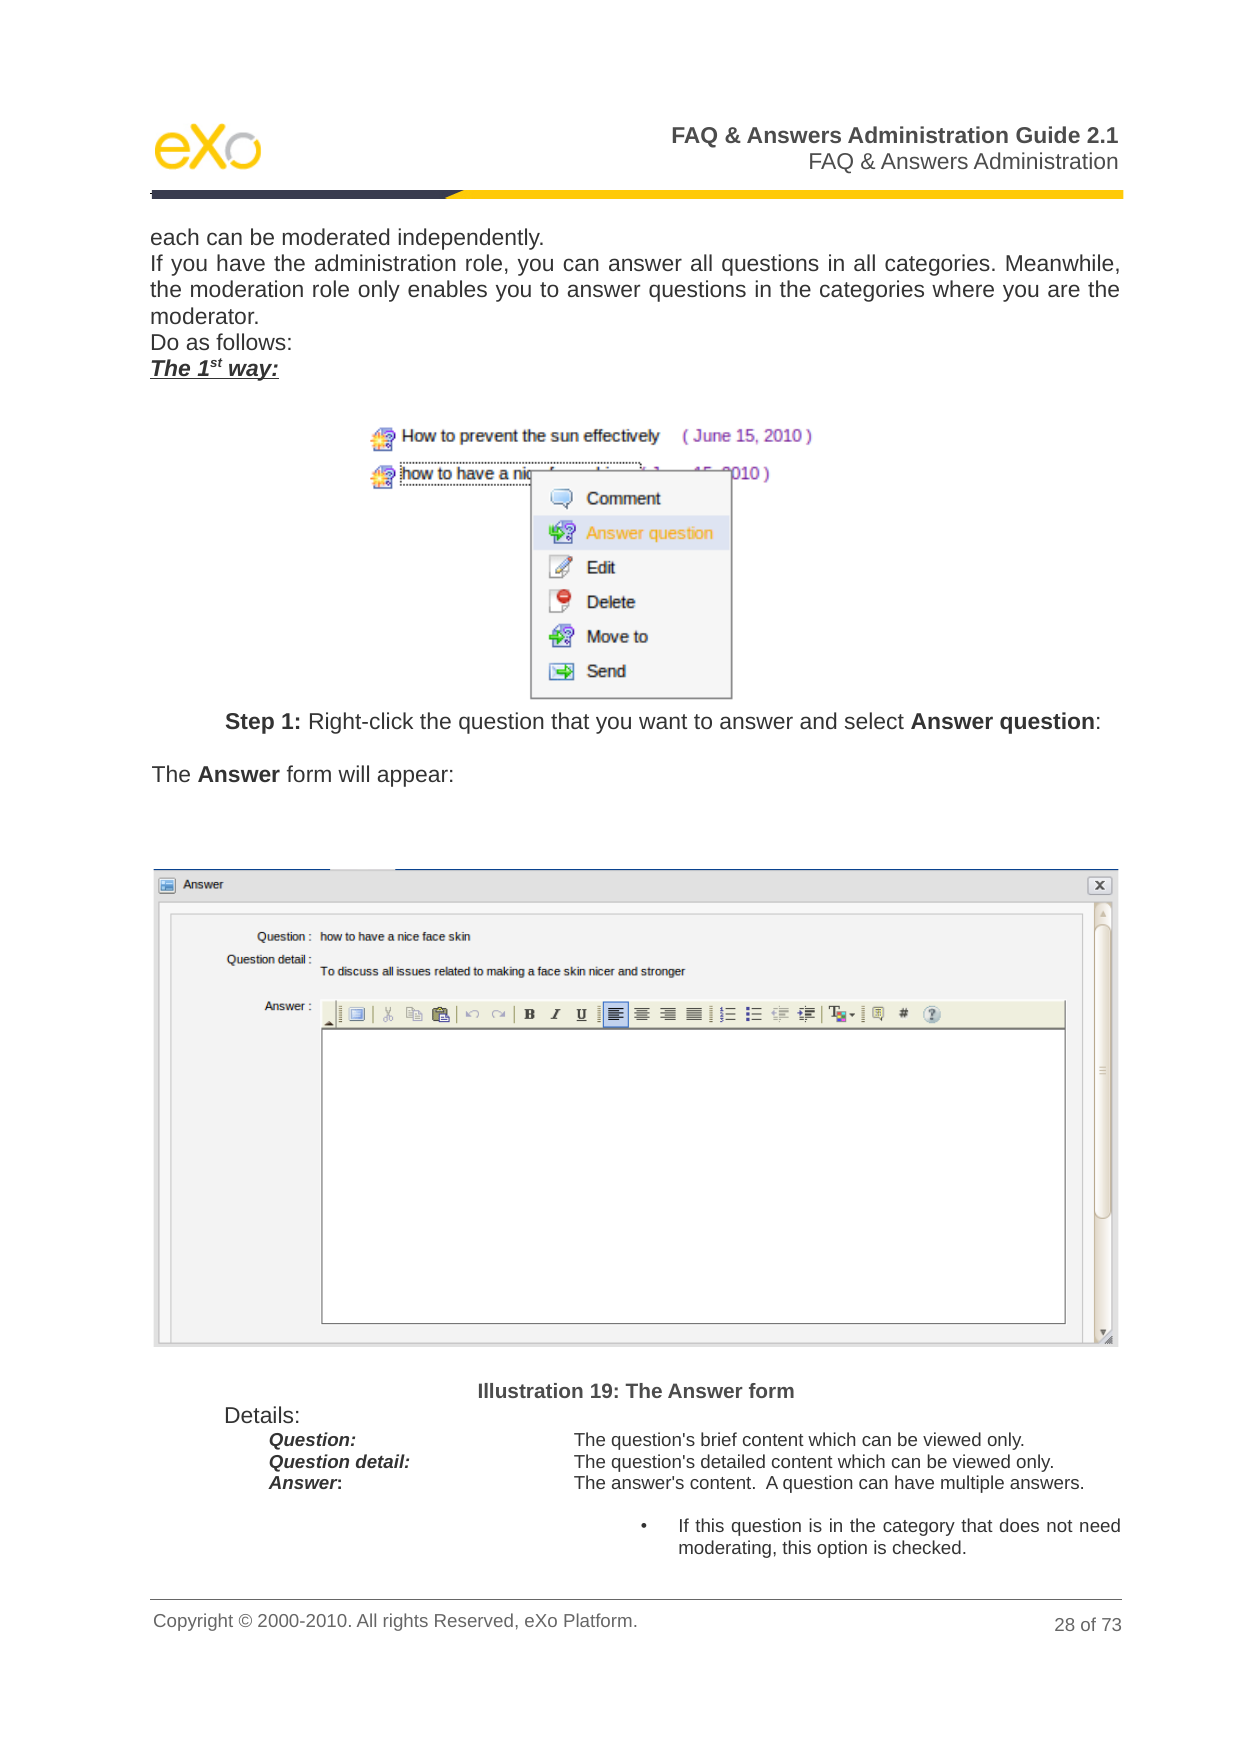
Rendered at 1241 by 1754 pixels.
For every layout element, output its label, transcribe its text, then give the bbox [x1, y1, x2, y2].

list Step 1: Right-click the question that you want to answer and select Answer question: [187, 382, 1122, 734]
list If this question is in the category that does not need moderating, this option is checked. [641, 1515, 1122, 1558]
text Answer: The answer's content. A question can have multiple answers. [269, 1472, 1122, 1493]
picture [155, 123, 262, 170]
text [153, 862, 1118, 869]
picture [151, 190, 1124, 199]
picture [153, 869, 1119, 1347]
list The Answer form will appear: [114, 761, 1122, 787]
text Question detail: The question's detailed content which can be viewed only. [269, 1450, 1122, 1472]
text The 1st way: [150, 355, 1122, 382]
picture [369, 410, 819, 701]
text If you have the administration role, you can answer all questions in all categories. Meanwhile, the moderation role only enables you to answer questions in the categories where you are the moderator. [150, 250, 1122, 329]
text Details: [153, 787, 1122, 1429]
text Do as follows: [150, 329, 1122, 355]
text each can be moderated independently. [150, 223, 1122, 250]
text Question: The question's brief content which can be viewed only. [269, 1429, 1122, 1450]
text Illustration 19: The Answer form [153, 1347, 1118, 1402]
